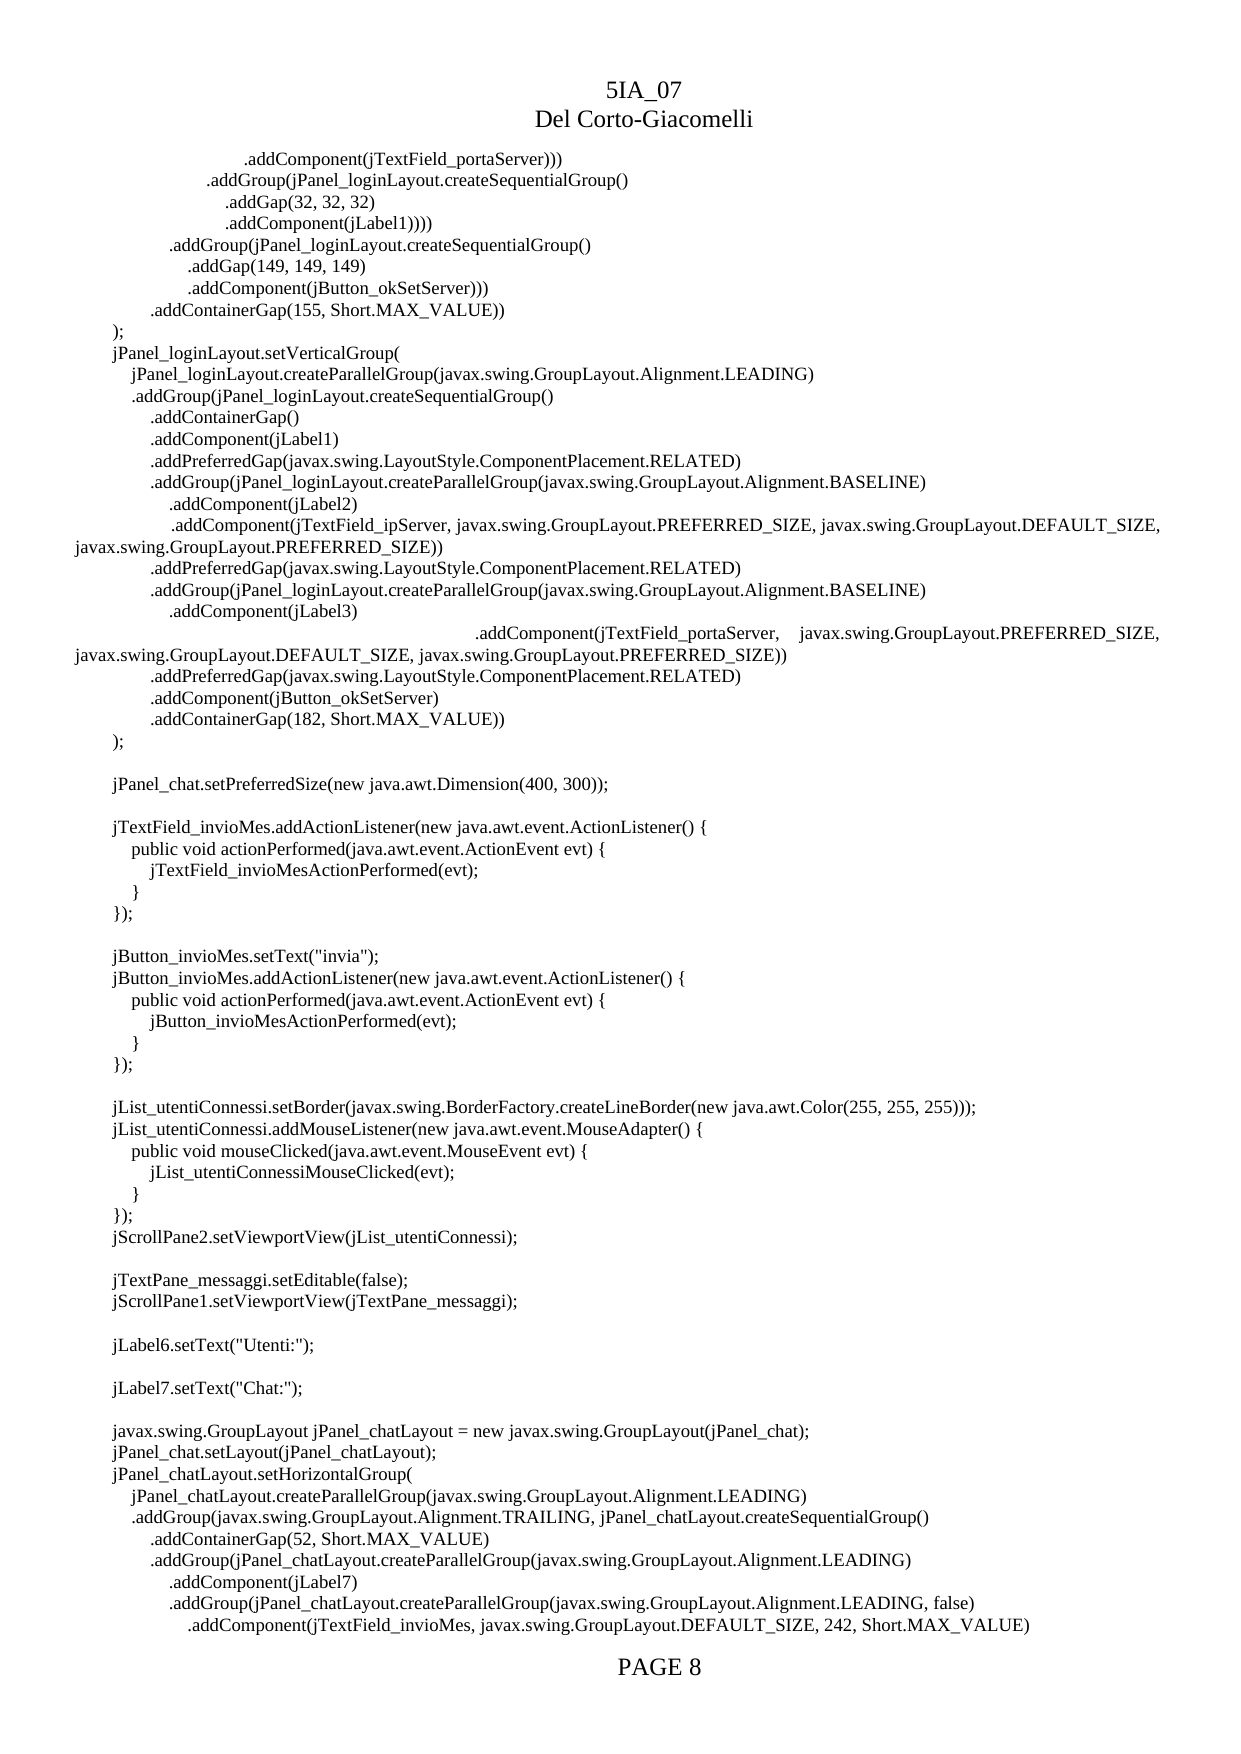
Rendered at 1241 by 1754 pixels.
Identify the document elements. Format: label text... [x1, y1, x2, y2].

text jPanel_chat.setPreferredSize(new java.awt.Dimension(400, 300)); [75, 773, 1162, 794]
text .addGap(149, 149, 149) [75, 255, 1162, 277]
text .addComponent(jTextField_portaServer))) [75, 148, 1162, 169]
text jLabel6.setText("Utenti:"); [75, 1333, 1162, 1355]
text }); [75, 1053, 1162, 1075]
text } [75, 1032, 1162, 1053]
text ); [75, 730, 1162, 751]
text javax.swing.GroupLayout jPanel_chatLayout = new javax.swing.GroupLayout(jPanel_chat); [75, 1420, 1162, 1441]
text jList_utentiConnessi.setBorder(javax.swing.BorderFactory.createLineBorder(new java.awt.Color(255, 255, 255))); [75, 1096, 1162, 1118]
text .addComponent(jLabel7) [75, 1571, 1162, 1592]
text .addGroup(jPanel_loginLayout.createSequentialGroup() [75, 385, 1162, 406]
text jScrollPane1.setViewportView(jTextPane_messaggi); [75, 1290, 1162, 1312]
text .addComponent(jTextField_portaServer, javax.swing.GroupLayout.PREFERRED_SIZE, javax.swing.GroupLayout.DEFAULT_SIZE, javax.swing.GroupLayout.PREFERRED_SIZE)) [75, 622, 1162, 665]
text .addPreferredGap(javax.swing.LayoutStyle.ComponentPlacement.RELATED) [75, 665, 1162, 687]
text jButton_invioMes.setText("invia"); [75, 945, 1162, 967]
text .addContainerGap(52, Short.MAX_VALUE) [75, 1528, 1162, 1549]
text }); [75, 902, 1162, 924]
text public void actionPerformed(java.awt.event.ActionEvent evt) { [75, 838, 1162, 859]
text jList_utentiConnessiMouseClicked(evt); [75, 1161, 1162, 1183]
text jPanel_chat.setLayout(jPanel_chatLayout); [75, 1441, 1162, 1463]
text .addGroup(javax.swing.GroupLayout.Alignment.TRAILING, jPanel_chatLayout.createSequentialGroup() [75, 1506, 1162, 1528]
text jTextField_invioMes.addActionListener(new java.awt.event.ActionListener() { [75, 816, 1162, 838]
text .addComponent(jButton_okSetServer))) [75, 277, 1162, 298]
text jLabel7.setText("Chat:"); [75, 1377, 1162, 1398]
text ); [75, 320, 1162, 342]
text .addContainerGap(155, Short.MAX_VALUE)) [75, 298, 1162, 320]
text .addContainerGap(182, Short.MAX_VALUE)) [75, 708, 1162, 730]
text jPanel_loginLayout.setVerticalGroup( [75, 342, 1162, 363]
text jList_utentiConnessi.addMouseListener(new java.awt.event.MouseAdapter() { [75, 1118, 1162, 1139]
text jPanel_chatLayout.createParallelGroup(javax.swing.GroupLayout.Alignment.LEADING) [75, 1484, 1162, 1506]
text jScrollPane2.setViewportView(jList_utentiConnessi); [75, 1226, 1162, 1247]
text jButton_invioMes.addActionListener(new java.awt.event.ActionListener() { [75, 967, 1162, 988]
text .addComponent(jLabel1) [75, 428, 1162, 449]
text jPanel_loginLayout.createParallelGroup(javax.swing.GroupLayout.Alignment.LEADING) [75, 363, 1162, 385]
text public void actionPerformed(java.awt.event.ActionEvent evt) { [75, 988, 1162, 1010]
text .addGroup(jPanel_loginLayout.createParallelGroup(javax.swing.GroupLayout.Alignment.BASELINE) [75, 471, 1162, 493]
text .addContainerGap() [75, 406, 1162, 428]
text .addGroup(jPanel_loginLayout.createParallelGroup(javax.swing.GroupLayout.Alignment.BASELINE) [75, 579, 1162, 600]
text .addGap(32, 32, 32) [75, 191, 1162, 212]
text jTextPane_messaggi.setEditable(false); [75, 1269, 1162, 1290]
text .addComponent(jButton_okSetServer) [75, 687, 1162, 708]
text .addComponent(jTextField_ipServer, javax.swing.GroupLayout.PREFERRED_SIZE, javax.swing.GroupLayout.DEFAULT_SIZE, javax.swing.GroupLayout.PREFERRED_SIZE)) [75, 514, 1162, 557]
text .addGroup(jPanel_chatLayout.createParallelGroup(javax.swing.GroupLayout.Alignment.LEADING) [75, 1549, 1162, 1571]
text } [75, 1183, 1162, 1204]
text .addGroup(jPanel_loginLayout.createSequentialGroup() [75, 169, 1162, 191]
text .addComponent(jLabel1)))) [75, 212, 1162, 234]
text }); [75, 1204, 1162, 1226]
text .addPreferredGap(javax.swing.LayoutStyle.ComponentPlacement.RELATED) [75, 557, 1162, 579]
text public void mouseClicked(java.awt.event.MouseEvent evt) { [75, 1139, 1162, 1161]
text .addComponent(jLabel2) [75, 493, 1162, 514]
text .addComponent(jTextField_invioMes, javax.swing.GroupLayout.DEFAULT_SIZE, 242, Short.MAX_VALUE) [75, 1614, 1162, 1635]
text .addPreferredGap(javax.swing.LayoutStyle.ComponentPlacement.RELATED) [75, 449, 1162, 471]
text jButton_invioMesActionPerformed(evt); [75, 1010, 1162, 1032]
text jTextField_invioMesActionPerformed(evt); [75, 859, 1162, 881]
text } [75, 881, 1162, 902]
text .addGroup(jPanel_loginLayout.createSequentialGroup() [75, 234, 1162, 255]
text jPanel_chatLayout.setHorizontalGroup( [75, 1463, 1162, 1484]
text .addComponent(jLabel3) [75, 600, 1162, 622]
text .addGroup(jPanel_chatLayout.createParallelGroup(javax.swing.GroupLayout.Alignment.LEADING, false) [75, 1592, 1162, 1614]
